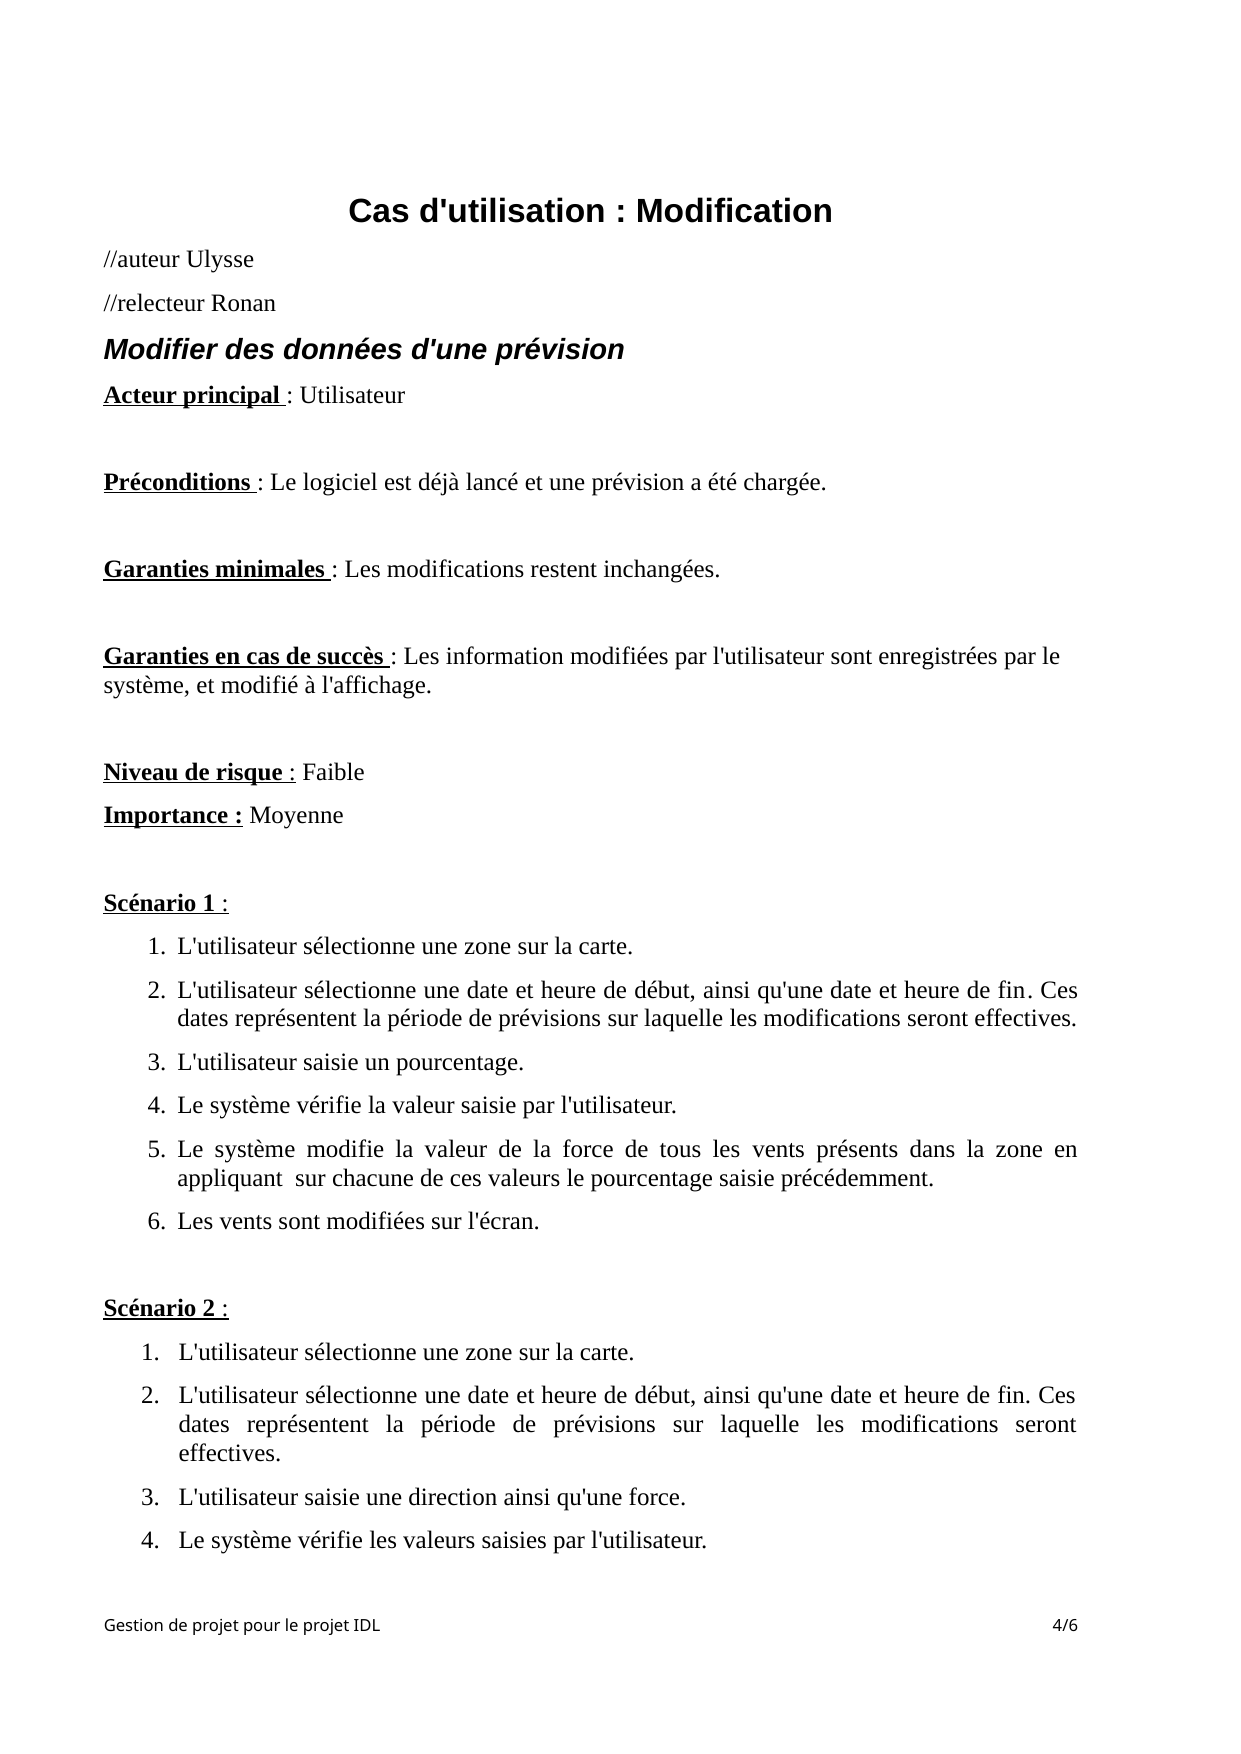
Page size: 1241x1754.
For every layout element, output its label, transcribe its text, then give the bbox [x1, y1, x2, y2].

list L'utilisateur saisie un pourcentage. [147, 1047, 1078, 1076]
text Garanties en cas de succès : Les information modifiées par l'utilisateur sont enregistrées par le système, et modifié à l'affichage. [103, 641, 1078, 699]
text Importance : Moyenne [103, 801, 1078, 829]
text Scénario 1 : [103, 888, 1078, 916]
list L'utilisateur sélectionne une date et heure de début, ainsi qu'une date et heure de fin. Ces dates représentent la période de prévisions sur laquelle les modifications seront effectives. [147, 975, 1078, 1032]
list L'utilisateur sélectionne une zone sur la carte. [147, 931, 1078, 960]
list Les vents sont modifiées sur l'écran. [147, 1206, 1078, 1235]
subtitle Cas d'utilisation : Modification [103, 191, 1078, 230]
text //relecteur Ronan [103, 288, 1078, 317]
text Préconditions : Le logiciel est déjà lancé et une prévision a été chargée. [103, 467, 1078, 496]
subtitle Modifier des données d'une prévision [103, 332, 1078, 365]
text Scénario 2 : [103, 1293, 1078, 1322]
list Le système modifie la valeur de la force de tous les vents présents dans la zone en appliquant sur chacune de ces valeurs le pourcentage saisie précédemment. [147, 1134, 1078, 1192]
list Le système vérifie les valeurs saisies par l'utilisateur. [141, 1525, 1078, 1554]
list L'utilisateur saisie une direction ainsi qu'une force. [141, 1482, 1078, 1510]
list L'utilisateur sélectionne une zone sur la carte. [141, 1337, 1078, 1366]
list L'utilisateur sélectionne une date et heure de début, ainsi qu'une date et heure de fin. Ces dates représentent la période de prévisions sur laquelle les modifications seront effectives. [141, 1381, 1078, 1467]
text //auteur Ulysse [103, 244, 1078, 273]
text Niveau de risque : Faible [103, 757, 1078, 786]
list Le système vérifie la valeur saisie par l'utilisateur. [147, 1091, 1078, 1119]
text Garanties minimales : Les modifications restent inchangées. [103, 554, 1078, 583]
text Acteur principal : Utilisateur [103, 380, 1078, 409]
